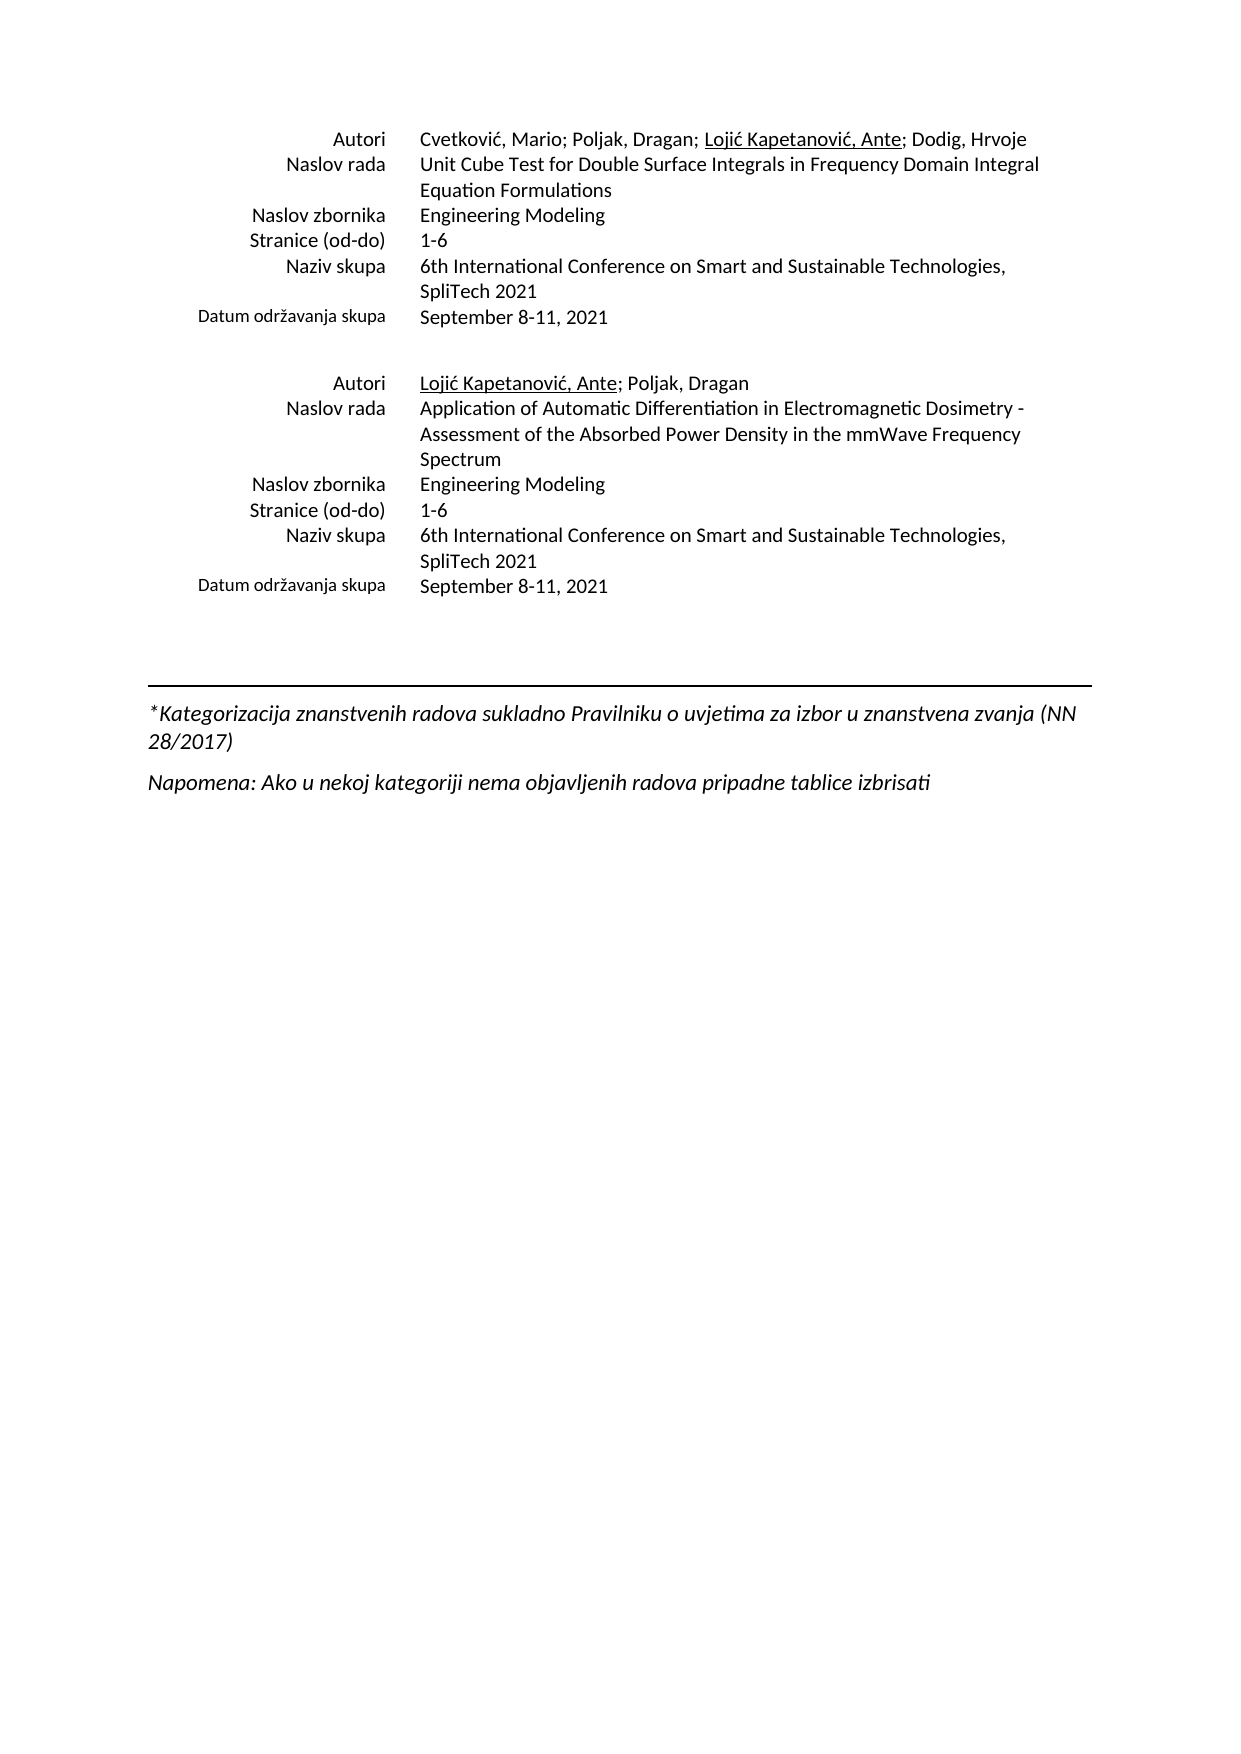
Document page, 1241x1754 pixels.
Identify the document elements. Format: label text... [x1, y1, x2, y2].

table_cell Datum održavanja skupa [136, 304, 409, 329]
text Napomena: Ako u nekoj kategoriji nema objavljenih radova pripadne tablice izbrisati [148, 768, 1092, 796]
table_cell Naslov zbornika [136, 202, 409, 228]
table_cell 1-6 [409, 228, 1081, 253]
table_cell Naslov rada [136, 151, 409, 202]
table_cell September 8-11, 2021 [409, 573, 1081, 599]
table_cell Naslov zbornika [136, 472, 409, 497]
table_cell 6th International Conference on Smart and Sustainable Technologies, SpliTech 2021 [409, 253, 1081, 304]
table_header Autori [136, 126, 409, 151]
table_cell September 8-11, 2021 [409, 304, 1081, 329]
table_cell Datum održavanja skupa [136, 573, 409, 599]
table_cell Naslov rada [136, 395, 409, 472]
table_cell Engineering Modeling [409, 472, 1081, 497]
table_cell 6th International Conference on Smart and Sustainable Technologies, SpliTech 2021 [409, 523, 1081, 573]
table_header Autori [136, 370, 409, 395]
table_cell Stranice (od-do) [136, 228, 409, 253]
table_cell 1-6 [409, 497, 1081, 522]
table_header Cvetković, Mario; Poljak, Dragan; Lojić Kapetanović, Ante; Dodig, Hrvoje [409, 126, 1081, 151]
table_cell Unit Cube Test for Double Surface Integrals in Frequency Domain Integral Equation Formulations [409, 151, 1081, 202]
table_cell Naziv skupa [136, 253, 409, 304]
text *Kategorizacija znanstvenih radova sukladno Pravilniku o uvjetima za izbor u znanstvena zvanja (NN 28/2017) [148, 699, 1092, 755]
table_cell Application of Automatic Differentiation in Electromagnetic Dosimetry - Assessment of the Absorbed Power Density in the mmWave Frequency Spectrum [409, 395, 1081, 472]
table_header Lojić Kapetanović, Ante; Poljak, Dragan [409, 370, 1081, 395]
table_cell Stranice (od-do) [136, 497, 409, 522]
table_cell Engineering Modeling [409, 202, 1081, 228]
table_cell Naziv skupa [136, 523, 409, 573]
